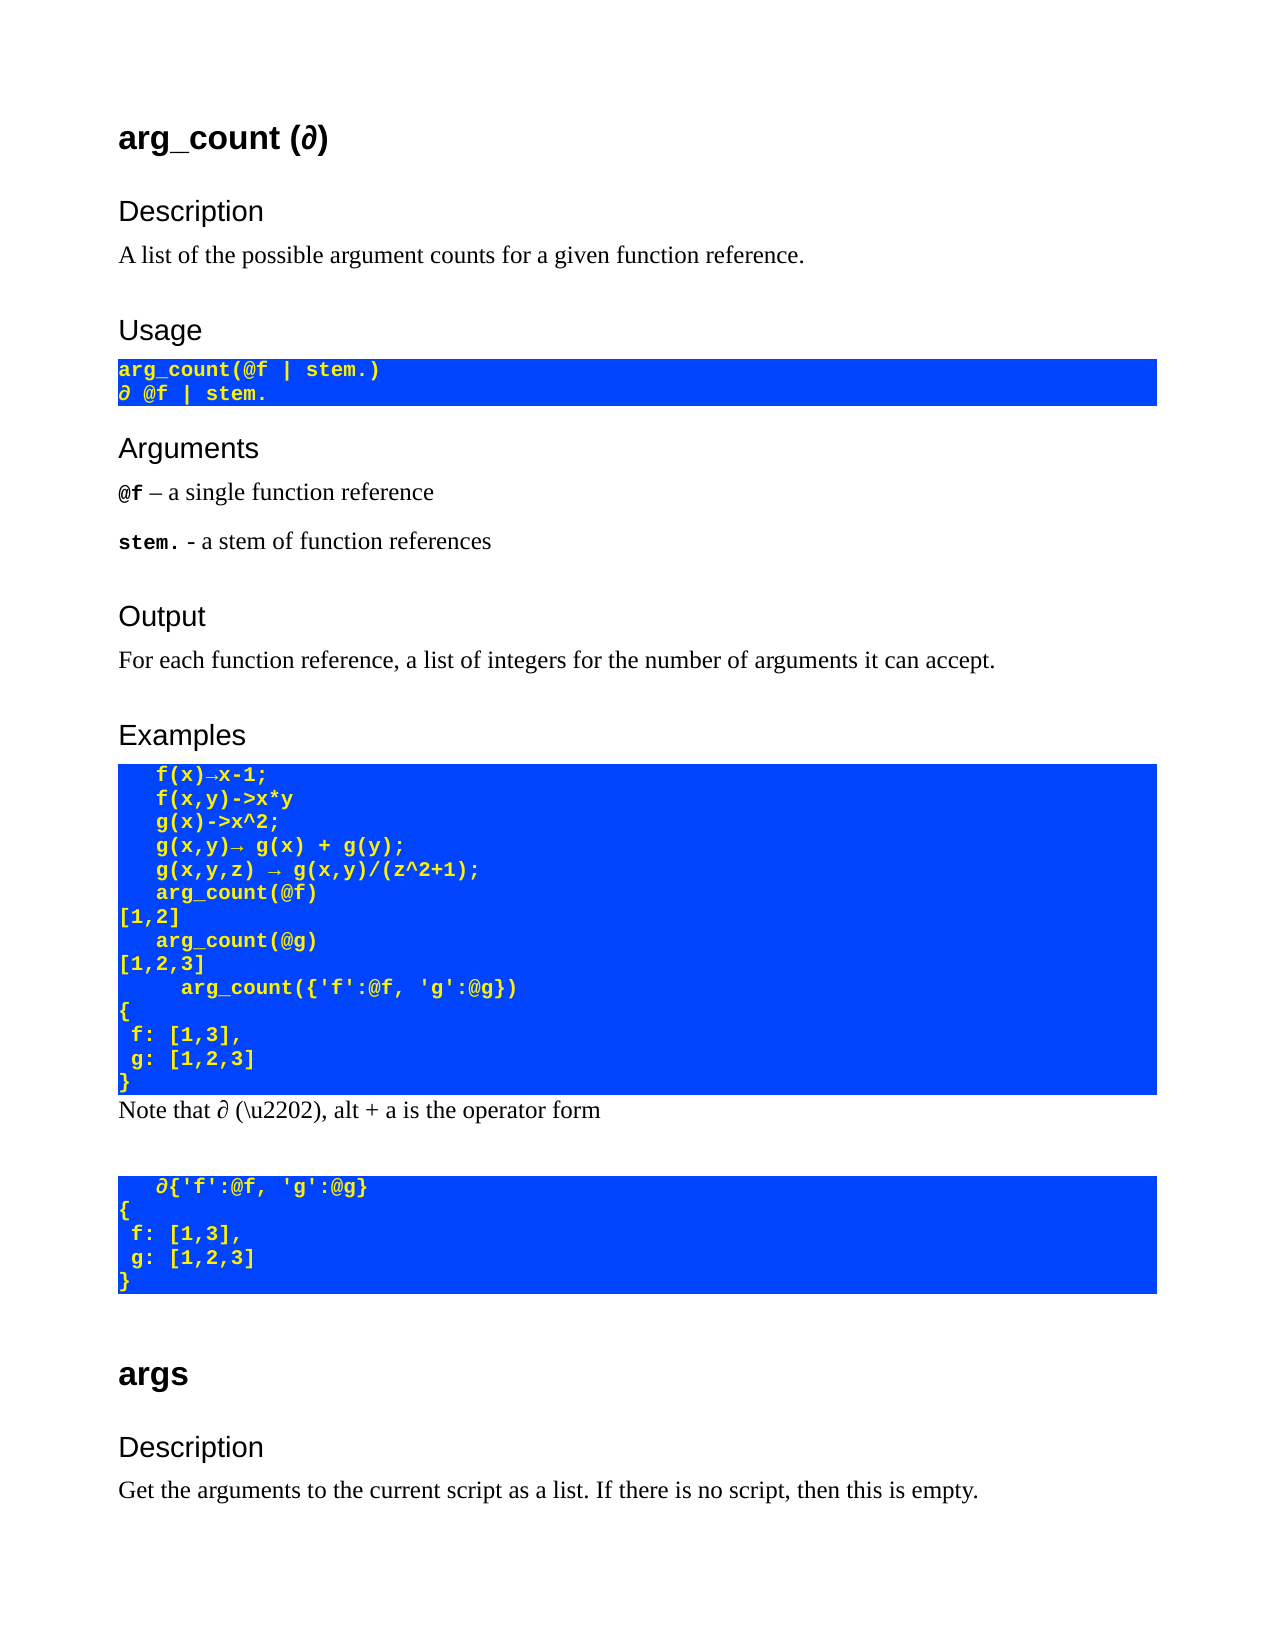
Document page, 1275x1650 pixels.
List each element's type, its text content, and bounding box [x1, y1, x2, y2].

subtitle Description [118, 194, 1157, 228]
text arg_count(@f) [118, 882, 1157, 906]
text { [118, 1199, 1157, 1223]
text g(x,y,z) → g(x,y)/(z^2+1); [118, 859, 1157, 882]
text @f – a single function reference [118, 477, 1157, 507]
subtitle Arguments [118, 431, 1157, 465]
text } [118, 1270, 1157, 1294]
text [1,2,3] [118, 953, 1157, 977]
text g(x,y)→ g(x) + g(y); [118, 835, 1157, 859]
text g: [1,2,3] [118, 1048, 1157, 1071]
subtitle Examples [118, 718, 1157, 752]
text g(x)->x^2; [118, 811, 1157, 835]
text arg_count(@f | stem.) [118, 359, 1157, 383]
text } [118, 1071, 1157, 1095]
text Get the arguments to the current script as a list. If there is no script, then this is empty. [118, 1476, 1157, 1504]
text Note that ∂ (\u2202), alt + a is the operator form [118, 1095, 1157, 1157]
text f: [1,3], [118, 1024, 1157, 1048]
subtitle Usage [118, 313, 1157, 346]
subtitle Description [118, 1429, 1157, 1463]
text f(x,y)->x*y [118, 788, 1157, 811]
text f: [1,3], [118, 1223, 1157, 1247]
text For each function reference, a list of integers for the number of arguments it can accept. [118, 645, 1157, 674]
text A list of the possible argument counts for a given function reference. [118, 240, 1157, 269]
text arg_count(@g) [118, 929, 1157, 953]
text stem. - a stem of function references [118, 526, 1157, 555]
text g: [1,2,3] [118, 1247, 1157, 1270]
text ∂{'f':@f, 'g':@g} [118, 1176, 1157, 1199]
text ∂ @f | stem. [118, 383, 1157, 406]
text arg_count({'f':@f, 'g':@g}) [118, 977, 1157, 1001]
text f(x)→x-1; [118, 764, 1157, 788]
text { [118, 1001, 1157, 1024]
subtitle Output [118, 599, 1157, 633]
subtitle args [118, 1315, 1157, 1392]
subtitle arg_count (∂) [118, 118, 1157, 157]
text [1,2] [118, 906, 1157, 929]
